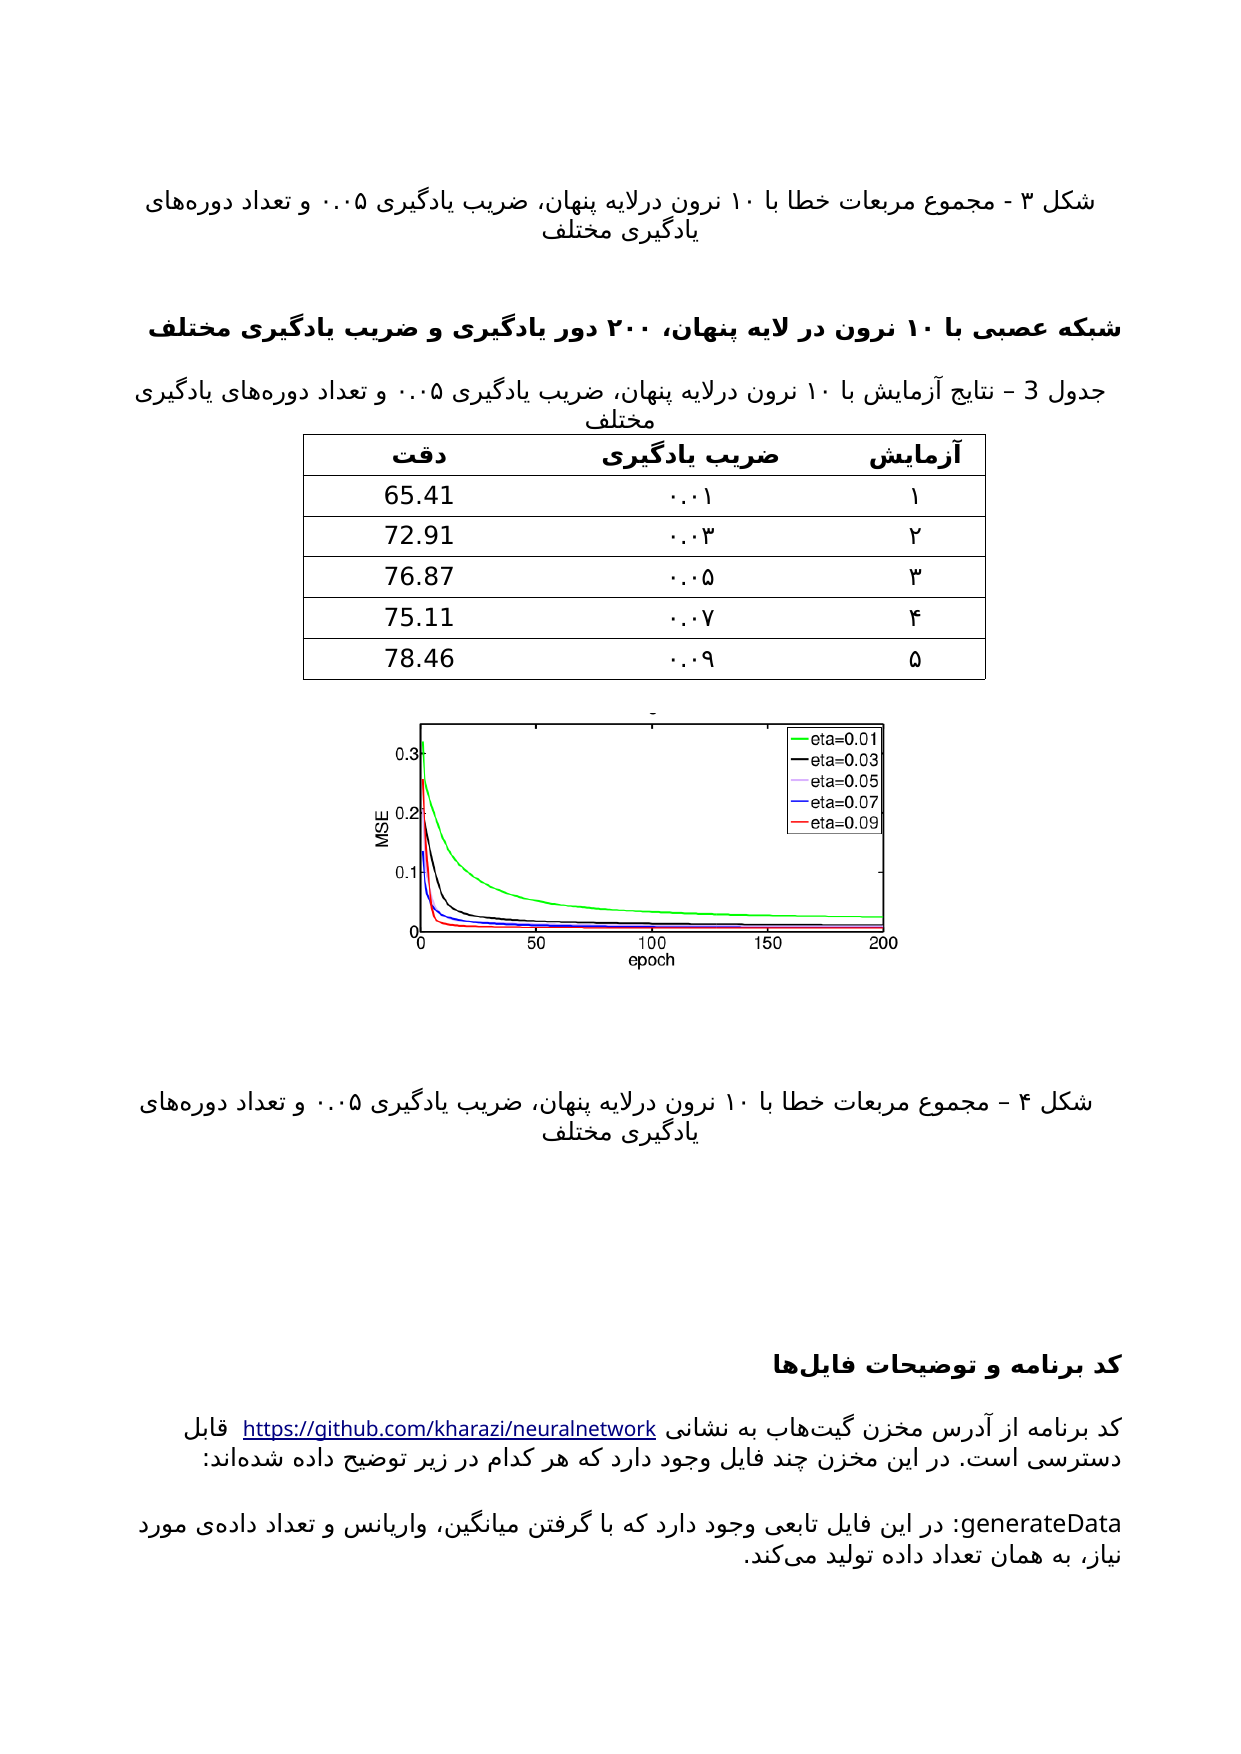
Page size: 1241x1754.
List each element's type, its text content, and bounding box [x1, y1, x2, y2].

table_cell 75.11 [304, 598, 536, 638]
table_header ضریب یادگیری [536, 435, 845, 475]
table_cell 76.87 [304, 557, 536, 597]
table_cell 65.41 [304, 476, 536, 516]
table_cell 78.46 [304, 639, 536, 679]
text کد برنامه و توضیحات فایل‌ها [118, 1350, 1122, 1379]
table_header دقت [304, 435, 536, 475]
picture [359, 713, 910, 971]
text شکل ۴ – مجموع مربعات خطا با ۱۰ نرون‌ درلایه پنهان، ضریب یادگیری ۰.۰۵ و تعداد دوره‌های یادگیری مختلف [118, 1087, 1122, 1146]
table_cell ۴ [845, 598, 985, 638]
table_cell ۰.۰۹ [536, 639, 845, 679]
text شکل ۳ - مجموع مربعات خطا با ۱۰ نرون‌ درلایه پنهان، ضریب یادگیری ۰.۰۵ و تعداد دوره‌های یادگیری مختلف [118, 186, 1122, 244]
table_cell ۰.۰۱ [536, 476, 845, 516]
table_cell ۰.۰۷ [536, 598, 845, 638]
table_cell ۳ [845, 557, 985, 597]
table_cell ۰.۰۳ [536, 517, 845, 556]
text جدول 3 – نتایج آزمایش با ۱۰ نرون‌ درلایه پنهان، ضریب یادگیری ۰.۰۵ و تعداد دوره‌های یادگیری مختلف [118, 376, 1122, 434]
text شبکه عصبی با ۱۰ نرون در لایه پنهان، ۲۰۰ دور یادگیری و ضریب یادگیری مختلف [118, 313, 1122, 342]
table_cell ۲ [845, 517, 985, 556]
table_cell ۰.۰۵ [536, 557, 845, 597]
text generateData: در این فایل تابعی وجود دارد که با گرفتن میانگین، واریانس و تعداد داده‌ی مورد نیاز، به همان تعداد داده تولید می‌کند. [118, 1506, 1122, 1569]
table_cell ۵ [845, 639, 985, 679]
text کد برنامه از آدرس مخزن گیت‌هاب به نشانی https://github.com/kharazi/neuralnetwork قابل دسترسی است. در این مخزن چند فایل وجود دارد که هر کدام در زیر توضیح داده‌ شده‌اند: [118, 1413, 1122, 1472]
table_cell 72.91 [304, 517, 536, 556]
table_header آزمایش [845, 435, 985, 475]
table_cell ۱ [845, 476, 985, 516]
